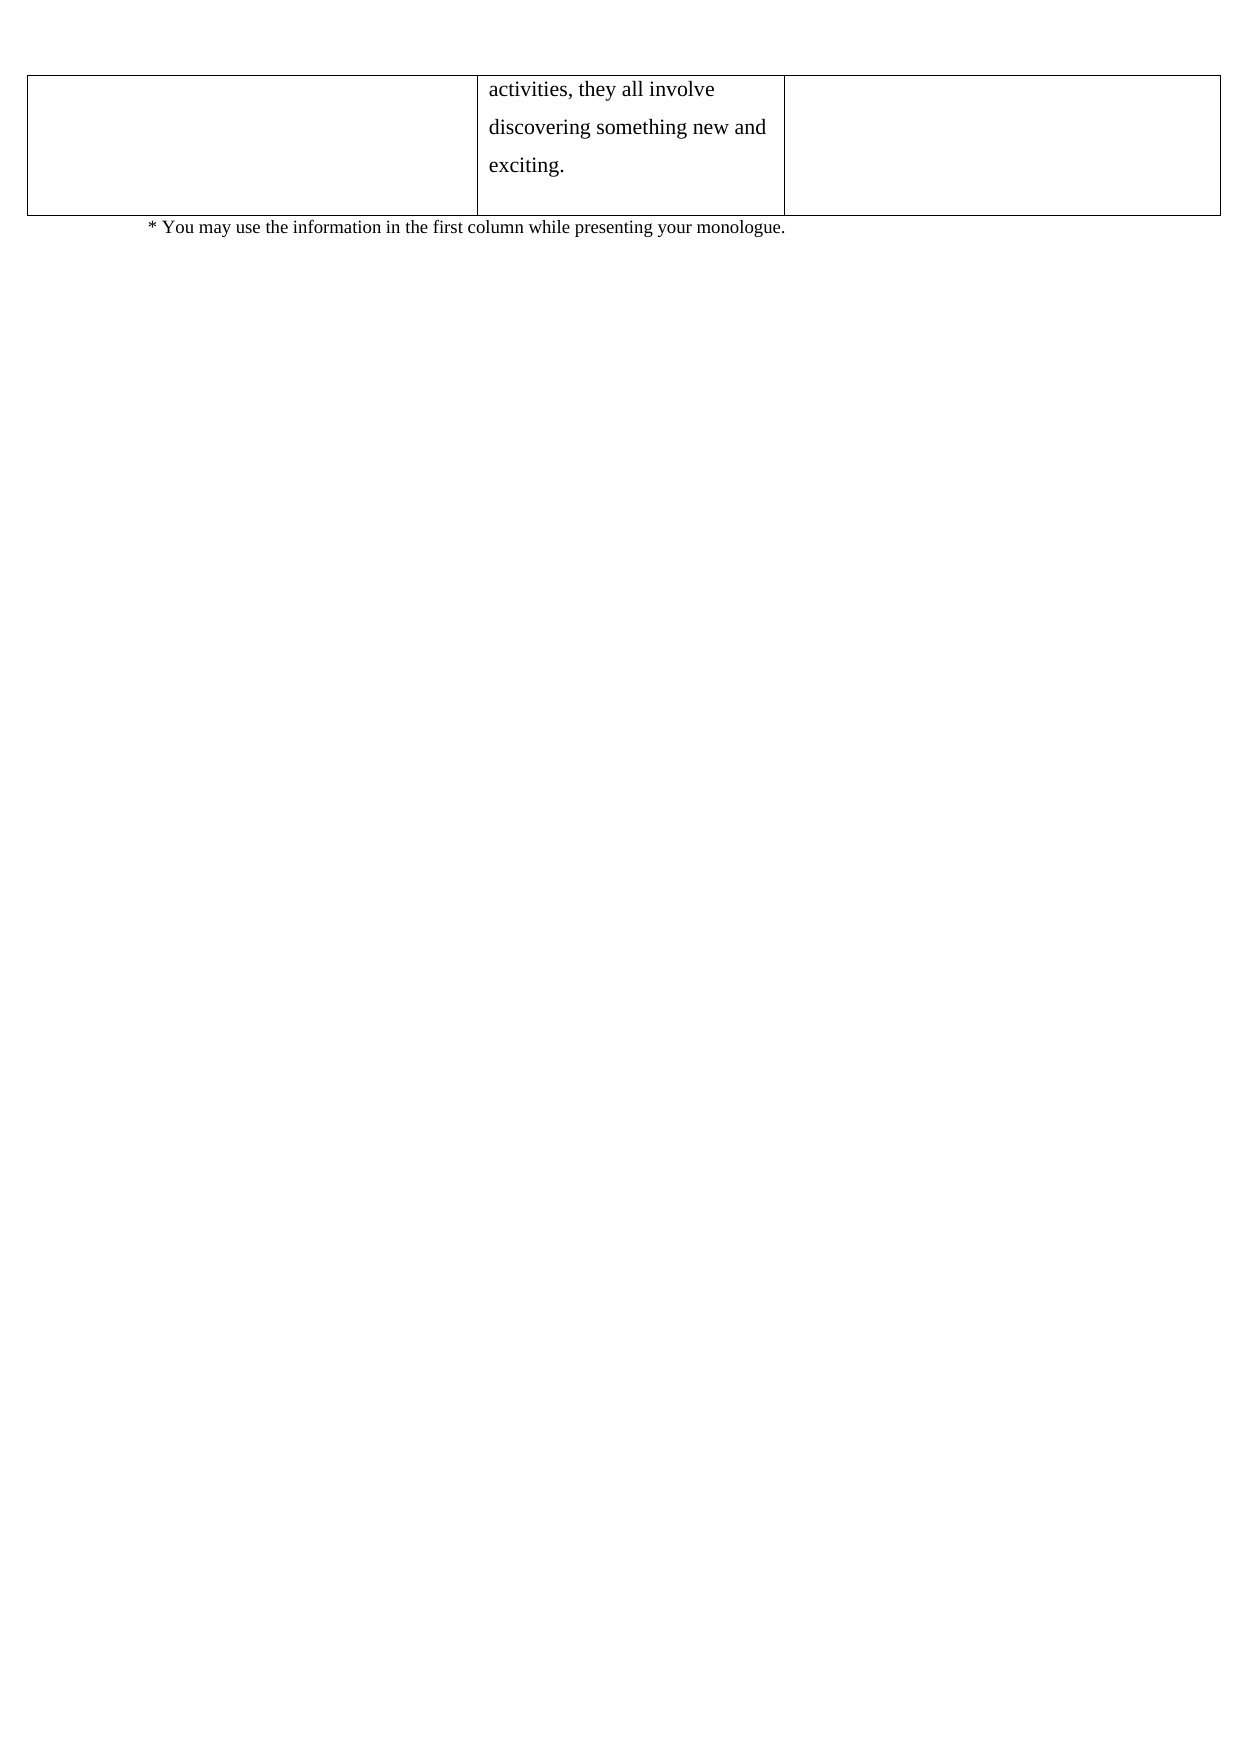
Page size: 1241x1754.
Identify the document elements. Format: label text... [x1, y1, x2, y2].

text * You may use the information in the first column while presenting your monologue. [148, 216, 1165, 237]
table_cell [28, 76, 477, 215]
table_cell [785, 76, 1220, 215]
